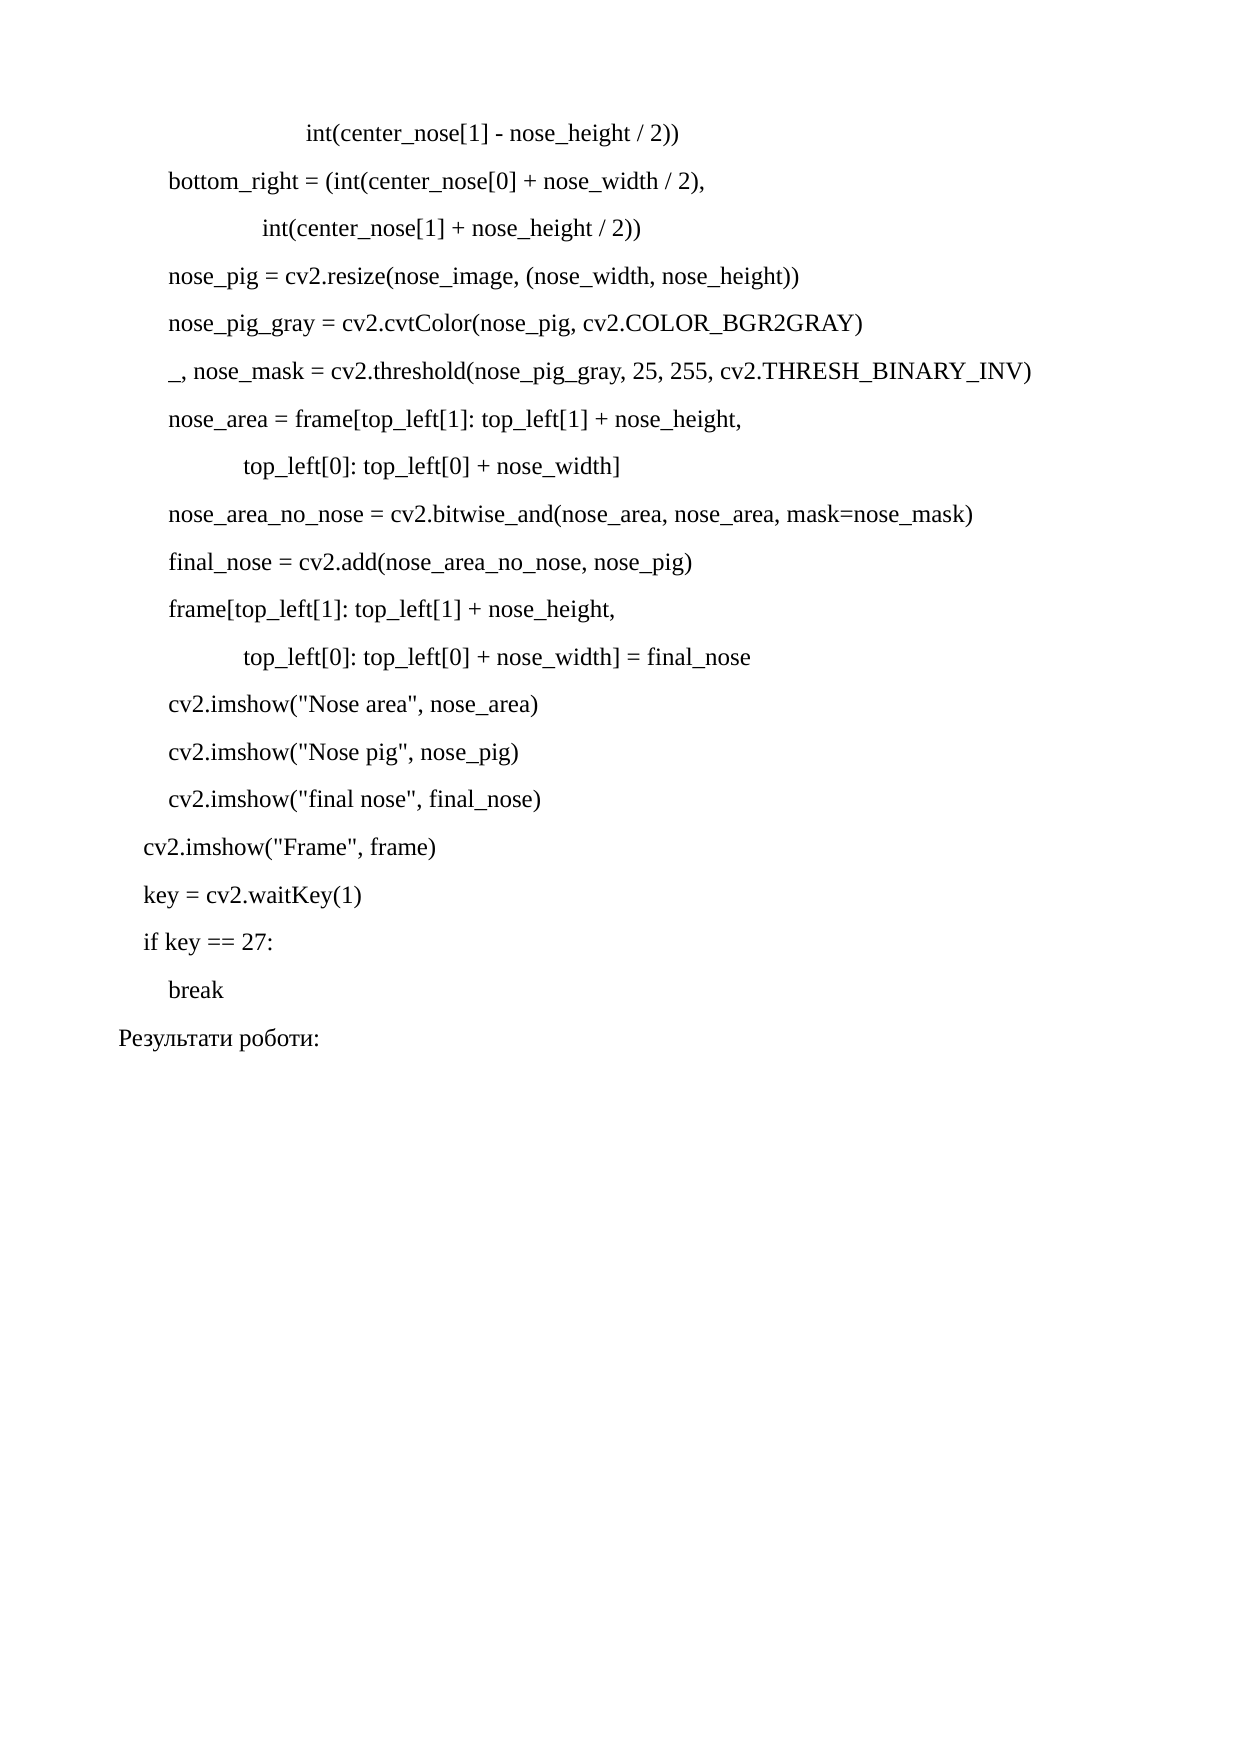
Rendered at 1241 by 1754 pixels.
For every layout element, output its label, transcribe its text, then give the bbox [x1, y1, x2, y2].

text if key == 27: [118, 927, 1122, 956]
text cv2.imshow("final nose", final_nose) [118, 784, 1122, 813]
text _, nose_mask = cv2.threshold(nose_pig_gray, 25, 255, cv2.THRESH_BINARY_INV) [118, 356, 1122, 385]
text frame[top_left[1]: top_left[1] + nose_height, [118, 594, 1122, 623]
text break [118, 975, 1122, 1004]
text cv2.imshow("Frame", frame) [118, 832, 1122, 861]
text top_left[0]: top_left[0] + nose_width] = final_nose [118, 642, 1122, 671]
text nose_area_no_nose = cv2.bitwise_and(nose_area, nose_area, mask=nose_mask) [118, 499, 1122, 528]
text nose_pig_gray = cv2.cvtColor(nose_pig, cv2.COLOR_BGR2GRAY) [118, 308, 1122, 337]
text int(center_nose[1] + nose_height / 2)) [118, 213, 1122, 242]
text Результати роботи: [118, 1023, 1122, 1051]
text cv2.imshow("Nose area", nose_area) [118, 689, 1122, 718]
text key = cv2.waitKey(1) [118, 880, 1122, 908]
text nose_pig = cv2.resize(nose_image, (nose_width, nose_height)) [118, 261, 1122, 290]
text final_nose = cv2.add(nose_area_no_nose, nose_pig) [118, 547, 1122, 575]
text top_left[0]: top_left[0] + nose_width] [118, 451, 1122, 480]
text nose_area = frame[top_left[1]: top_left[1] + nose_height, [118, 404, 1122, 432]
text int(center_nose[1] - nose_height / 2)) [118, 118, 1122, 147]
text cv2.imshow("Nose pig", nose_pig) [118, 737, 1122, 766]
text bottom_right = (int(center_nose[0] + nose_width / 2), [118, 166, 1122, 194]
